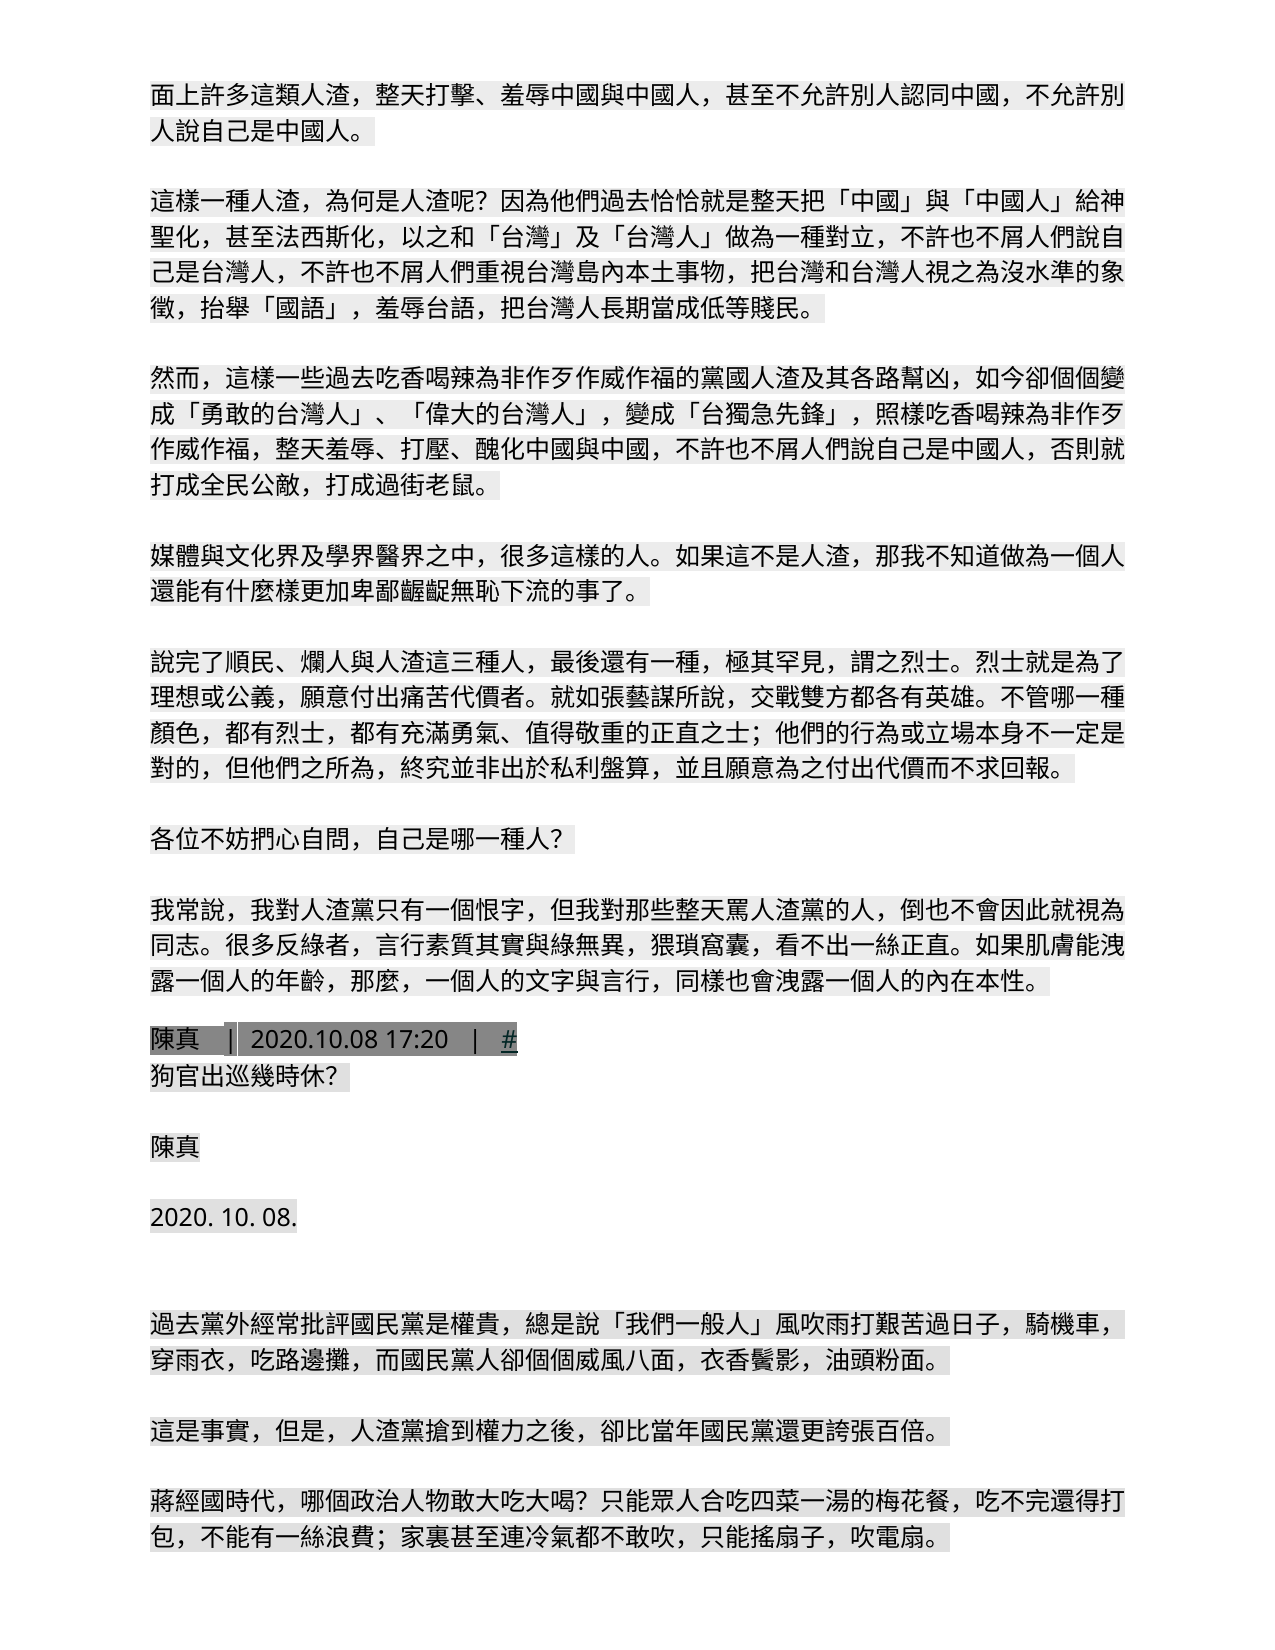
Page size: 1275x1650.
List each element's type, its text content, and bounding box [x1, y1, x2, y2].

text 順民、爛人、人渣與烈士 陳真 2020. 10. 13. 殷海光曾經區分幾種不同的道德情境，用我的話來說，簡單可以這麼說： 當不服從的後果有點嚴重時，那麼，服從便是人性，而人性是值得憐憫的，無須譴責。 其實，不管怎麼改朝換代，絕大多數人都是這樣一種順民。舊黨國時代，上哪去找膽敢反對蔣家王朝的人？鳳毛麟角，少之又少。 倒是有這麼一種人，無以名之，姑且就說是「爛人」吧，過去明明乖得像龜孫子似的，但是，一旦改朝換代，風向變了，馬上就竄改個人歷史，說自己過去便如何勇敢地反國民黨云云，根本就是一派謊言。學界、醫界特別多這種爛人。過去二十多年來，突然冒出許多這樣一種爛人，全是鬼扯蛋，純屬欺世盜名。 這還不夠惡劣，最為齷齪無恥的就是人渣。何謂人渣呢？人渣就是舊黨國時代便為非作歹，吃香喝辣，欺壓忠良，可是，當風向轉變，當旗子換了顏色，馬上也跟著變色，搖身一變，居然變成「新黨國」，繼續為非作歹，繼續貪婪腐敗，繼續糟蹋忠良。人渣黨檯面人物，十之八九就是這兩種人，不是爛人，便是人渣。 人渣類型眾多，難以一一說明，所謂「社運人士」便是一例。他不是真的支持什麼或反對什麼，而是把理想拿來當成一種打擊異己、換取個人權位與名利的工具。台灣的所謂「社運人士」、「學運人士」百分之九十九點九就是這樣的人；根據個人利益與顏色來決定他何時該支持、何時該反對。 比方說，昨天說美國毒豬毒牛如何恐怖，如何惡毒，激昂慷慨，糾眾抗爭。但是呢，當今天藉以搞到權位後，馬上改口說，美國豬牛多營養多環保啊，幼兒吃了好健康啊，而且還能造福豬農呢。如果這不是人渣，什麼是人渣？ 從核電到食安，從反軍購到反國安法，從反媒體壟斷到反校園政治控制等等等，千千萬萬種所謂理想，不用多，就請你告訴我一件就好，有沒有哪一件所謂理想是人渣黨當真的？零！一件也沒有，全部是斂財奪權的詐騙工具。如果這不是人渣，什麼是人渣？ 再比方說，當今的台灣社會，經過這十多年來媒體與教材鋪天蓋地的瘋狂洗腦，「中國」與「中國人」居然從過去的歌頌對象，變成一種仇恨對象，一種骯髒與邪惡的代名詞。市面上許多這類人渣，整天打擊、羞辱中國與中國人，甚至不允許別人認同中國，不允許別人說自己是中國人。 這樣一種人渣，為何是人渣呢？因為他們過去恰恰就是整天把「中國」與「中國人」給神聖化，甚至法西斯化，以之和「台灣」及「台灣人」做為一種對立，不許也不屑人們說自己是台灣人，不許也不屑人們重視台灣島內本土事物，把台灣和台灣人視之為沒水準的象徵，抬舉「國語」，羞辱台語，把台灣人長期當成低等賤民。 然而，這樣一些過去吃香喝辣為非作歹作威作福的黨國人渣及其各路幫凶，如今卻個個變成「勇敢的台灣人」、「偉大的台灣人」，變成「台獨急先鋒」，照樣吃香喝辣為非作歹作威作福，整天羞辱、打壓、醜化中國與中國，不許也不屑人們說自己是中國人，否則就打成全民公敵，打成過街老鼠。 媒體與文化界及學界醫界之中，很多這樣的人。如果這不是人渣，那我不知道做為一個人還能有什麼樣更加卑鄙齷齪無恥下流的事了。 說完了順民、爛人與人渣這三種人，最後還有一種，極其罕見，謂之烈士。烈士就是為了理想或公義，願意付出痛苦代價者。就如張藝謀所說，交戰雙方都各有英雄。不管哪一種顏色，都有烈士，都有充滿勇氣、值得敬重的正直之士；他們的行為或立場本身不一定是對的，但他們之所為，終究並非出於私利盤算，並且願意為之付出代價而不求回報。 各位不妨捫心自問，自己是哪一種人？ 我常說，我對人渣黨只有一個恨字，但我對那些整天罵人渣黨的人，倒也不會因此就視為同志。很多反綠者，言行素質其實與綠無異，猥瑣窩囊，看不出一絲正直。如果肌膚能洩露一個人的年齡，那麼，一個人的文字與言行，同樣也會洩露一個人的內在本性。 [150, 75, 1125, 996]
text 陳真 | 2020.10.08 17:20 | # [150, 1021, 1125, 1056]
text 狗官出巡幾時休？ 陳真 2020. 10. 08. 過去黨外經常批評國民黨是權貴，總是說「我們一般人」風吹雨打艱苦過日子，騎機車，穿雨衣，吃路邊攤，而國民黨人卻個個威風八面，衣香鬢影，油頭粉面。 這是事實，但是，人渣黨搶到權力之後，卻比當年國民黨還更誇張百倍。 蔣經國時代，哪個政治人物敢大吃大喝？只能眾人合吃四菜一湯的梅花餐，吃不完還得打包，不能有一絲浪費；家裏甚至連冷氣都不敢吹，只能搖扇子，吹電扇。 現在呢，人渣黨的「辦公室」卻搬到酒店，環肥燕瘦，夜夜笙歌，一擲萬金。許信良甚至還說，「哪個男人沒上過酒家」。我就從沒去過酒家，我連KTV也沒去過。但我聽說，去一趟酒家，幾萬元跑不掉。 還記得所謂「五百元便當」的故事嗎？不知道的人，請自行搜尋，相信應該都還能查得到這件莫須有之罪名。此事影響之深，幾乎可以說是壓垮國民黨政權的最後一根稻草；連戰和國民黨從此和「權貴」、「朱門酒肉臭」畫上等號。人渣黨抹黑功力之厲害，由此可見一斑。 那就如同飽讀詩書，出口成章，言行頗有深度與深厚情感的韓國瑜，居然也能抹黑成 「草包」。事實上，整個台灣政檀，除了林義雄，我真的還一時想不出來還有誰跟韓國瑜一樣擁有一種深刻思維及文學素養的政治人物？簡單這麼說，林、韓二人，具有一種古典讀書人的氣質與涵養，而不光只是某種狹隘甚且相當腦殘的專業匠氣，例如柯文哲。 這只是一個極其明顯的事實，我知道一般人不可能認同，因為，惟有當你具有某種高度或特質時，你才有可能認識或「看見」某種事實。就比方說，我如果說陳文茜、柯文哲和龍應台等等，全是草包，言語乏味淺薄，俗不可耐。你聽了，一定會以為我是故意在亂講，但我只是說出事實，說出內心話。因此，我也不打算在這方面說服你。因為這無關乎說服，而只關乎某種「眼光」和「世界」。不同「世界」的生物，「觀看」人事物的「眼光」自然也就不一樣。 在此我想說的是，人渣黨透過全面掌控媒體與教育，洗腦之厲害，真是神乎其技，難以想像。 連戰的「五百元便當」故事是這樣： 1996年，連戰擔任行政院長，來台中視察，地方上許多記者想要跟連戰「餐敘」，於是台中市政府就在某家日本料理店訂了20人聚餐的座位。結果，連戰因為行程太趕，沒法坐下來吃飯聊天。可是，餐廳都訂好了怎麼辦？只好取消。但是，食物餐點總不能全拿去餵狗吧？於是，餐廳就把這些食物打包，做成一個個所謂「便當」，分送給記者們。算一算，一個「便當」平均大約五百元。 這跟我們平常買的「便當」概念當然不一樣，就好像婚宴喜慶一桌往往要上萬元，十人圍一桌，一個人平均要價至少一千元起跳。如果把這些菜餚打包，做成「便當」讓客人帶回家吃，難道你能說這些客人生活豪奢，吃個「便當」就要一兩千元。你若要這樣講話，那就是存心睜眼說瞎話。 但是，人渣黨就是這麼厲害，把這個根本不具有任何道德意義的打包食物事件，故意說成連戰及國民黨人生活奢靡無度，荒淫無道，連吃個便當都要五百元，而「我們台灣人」只能吃五十元的便當。 當此一謠言不斷傳播、渲染，民怨之深，可想而知。那幾年，連你去外面買個便當，都常能聽到民眾對連戰與國民黨的「五百元便當」酸言酸語。這個謠言，透過口耳相傳與綠媒傳播，就像滾雪球那樣四處擴散，人人聞之無不咬牙切齒。 當時，除了「五百元便當」造謠事件之外，人渣黨還成功炒作了一個抹黑事件，那就是交通管制，苦主一樣是連戰。 話說有一天，據說連戰又出來視察。當時台北市因為拆除中華商場及車站改建以及蓋捷運等等，交通處於黑暗期。我那時候在台北馬偕醫院工作，出入真的非常困難，到處施工，塵土飛揚。人渣黨於是在各種場合散播一個說法，提到說，連戰某天呆呆爽爽地坐在黑頭轎車裏視察交通，一路順暢，連戰很開心，於是就說「台北市交通還不錯啊」。 人渣黨告訴大家說，鄉親啊！你們看！這些政治權貴竟然說交通還不錯，因為警察會幫他開道，讓連戰的座車一路全是綠燈。 這項炒作，再加上「五百元便當事件」，成功地把連戰和國民黨人定位為奢靡「權貴」，不但權貴，而且還腦殘兼智障，說他們「完全不知民間疾苦」，宛如「何不食肉糜」的晉惠帝。很多黨外支持者甚至以為連戰不識幾個大字，是個草包，是個只會吃喝拉撒的智障紈絝子弟。 說起交通管制，事實上也是黨外當年攻擊國民黨的一項利器。憑心而論，在蔣家時期，我根本沒遇過什麼交通管制，蔣經國和蔣介石都喜歡表演「親民」戲碼，不會管制交通。特別是蔣經國，向來衣著簡單，經常無預警地出現在路邊攤或菜市場或育幼院或工廠，對一般市井小民噓寒問暖，抱小孩，親小孩，非常得民心。 黑金老賊李登輝上台後，才開始有大量交通管制。民進黨當時也經常攻擊這一點，說國民黨「遠離人民」，連出門都要管制交通，非常封建與可惡云云。 但依我的生活經驗，過去幾年來，人渣黨上台後，我光是一個月內遇到過的「大官出巡」交通管制，肯定超過過去幾十年之總和。而且，管制程度往往極度誇張而荒唐。 比方說前一陣子，大約幾星期前，我從靠近高雄三多路的圖書館總圖離開，開車回到左營，一路上看到上百個員警和便衣特務以及數十輛警車，遍佈每一個路口，滴水不漏，非常荒唐。那不是交通管制，那叫做戒嚴。 這些狗官，每次出門就好像很怕有人會對他不利還是什麼封建心態作祟，非常非常非常喜歡管制交通，以示威嚴，以示大權在握，高高在上。 今天早上，我載學姊去左營火車站搭火車。到達車站之後，警察居然不准我們停車，不准學姊下車。但我還是照樣停車在路邊，照樣打開車門讓學姐去趕火車。警察馬上跑過來GGYY。 它媽的，我氣不過，馬上就打電話去高雄市警察局局長室，後來電話被轉到什麼督察室。我跟對方說，天底下哪有人管制交通管制到這種地步，居然不准民眾在火車站前下車去搭火車！ 電話中，對方一直辯解說，因為今天早上有「勤務」，必須交通管制。我說，要交通管制可以啊，但哪有人不准民眾下車去搭火車的道理？ 雞同鴨講了老半天，後來對方說，可能是因為我們抵達車站時，剛好「勤務的時間點」也到了。我聽不太懂，意思似乎是說，剛好狗官所搭乘的火車或高鐵也恰好快要抵達車站，所以才臨時不准我們下車去趕火車，必須先讓狗官安全離開管制現場之後，我們才可以進去車站。我聽了真是很無言。 我跟對方說，我並不是要為難現場基層警察，雖然他們的態度確實很差。但是，重點是，哪有人管制管到這種程度的？現在是怎樣？皇帝駕到嗎？還是女皇出巡？方圓幾公里內統統不准「百姓」靠近？連趕火車都絕對禁止，必須等狗官離開車站幾公里後，然後大家才可以進入車站？這樣還趕得及上班上學嗎？ 它媽的，講起這些人渣狗官我就一肚子氣，動不動就管制交通，作威作福到極點。過去說這是封建、擾民，現在自己掌權了，卻把眾人的馬路當成自家道路，動不動就管制、封鎖。 綠營有位忽藍忽綠、忽統忽獨、忽左忽右的「國師」，叫做陳芳明。幾年前，蔡啥小當選所謂總統之後，他寫了一篇文章，叫做「不一樣的總統府」，很「感性」地說，每當他在夜雨之中經過總統府，心中總是很感慨，執政者距離人民居然那麼遙遠。不過，現在民主終於來了，終於不用再看到拒馬和鐵絲網了，在上位者終於要走入人民了。他說： 「在這次(2016年的總統)選舉之後，一切都不一樣了，這就是台灣民主的偉大，一個不一樣的新時代於焉誕生！夜雨中的總統府，在不久的將來，將以全新的面貌出現。.....以前那種警棍和水柱的年代，就讓它過去吧。」 結果呢？結果是誕生一個什麼樣的「偉大民主」？誕生一個什麼樣的「新時代」？人渣黨不但使用拒馬等鎮暴工具的頻率恐怕打破世界記錄，並且往往瘋狂擴大管制範圍，而且還在每個拒馬上面掛滿過去抗爭前所未見的鋒利刀片。 [150, 1056, 1125, 1552]
